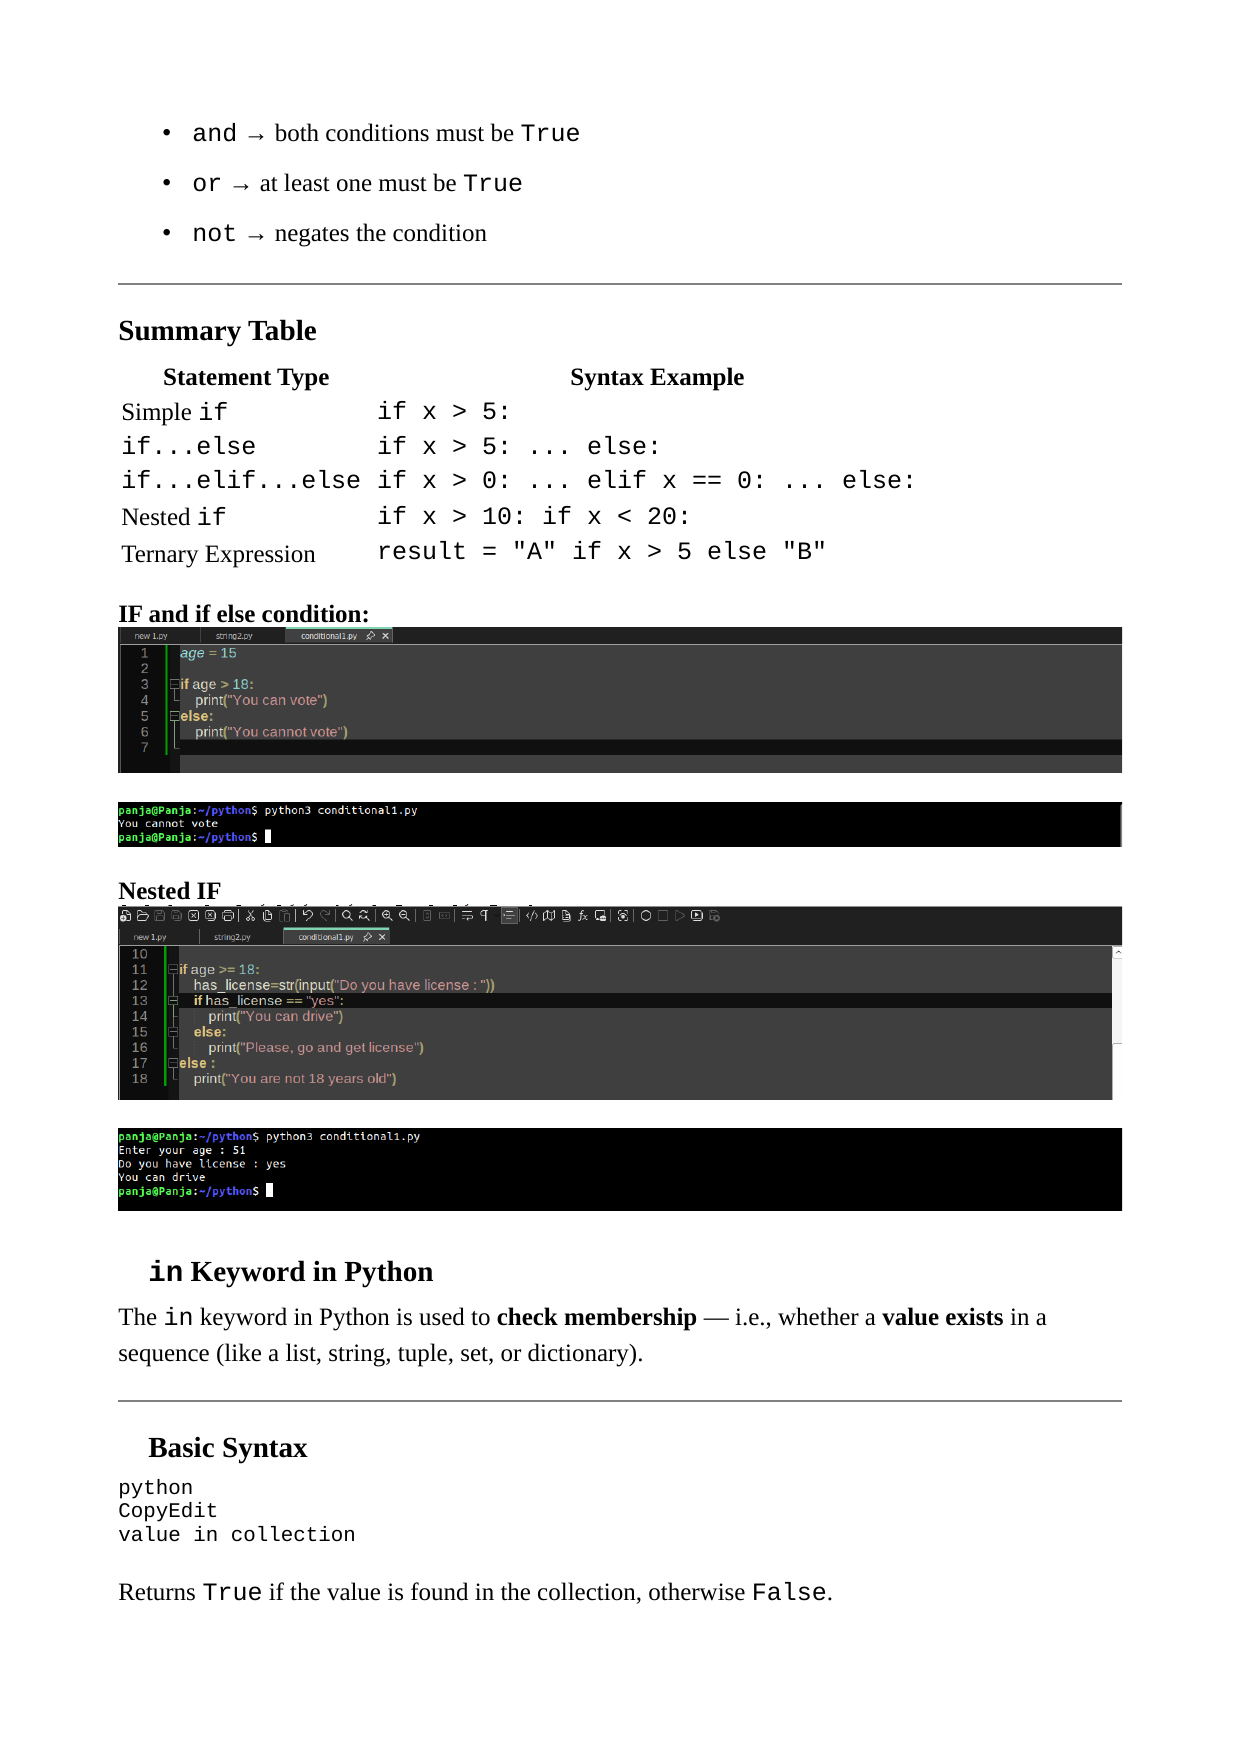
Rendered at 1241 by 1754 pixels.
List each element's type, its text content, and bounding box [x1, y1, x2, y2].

subtitle Summary Table [118, 313, 1122, 347]
table_cell Nested if [118, 499, 374, 536]
table_header Syntax Example [374, 360, 941, 394]
table_cell if x > 5: ... else: [374, 431, 941, 465]
subtitle 🔹 in Keyword in Python [118, 1254, 1122, 1290]
table_header Statement Type [118, 360, 374, 394]
text python [118, 1477, 1122, 1500]
text Returns True if the value is found in the collection, otherwise False. [118, 1577, 1122, 1608]
text Nested IF [118, 876, 1122, 904]
table_cell result = "A" if x > 5 else "B" [374, 536, 941, 570]
table_cell if x > 10: if x < 20: [374, 499, 941, 536]
subtitle ✅ Basic Syntax [118, 1431, 1122, 1464]
picture [118, 627, 1123, 773]
text CopyEdit [118, 1500, 1122, 1524]
table_cell Simple if [118, 394, 374, 431]
table_cell if...else [118, 431, 374, 465]
table_cell Ternary Expression [118, 536, 374, 570]
picture [118, 904, 1123, 1100]
table_cell if x > 5: [374, 394, 941, 431]
table_cell if...elif...else [118, 465, 374, 499]
table_cell if x > 0: ... elif x == 0: ... else: [374, 465, 941, 499]
picture [118, 1128, 1123, 1211]
picture [118, 801, 1123, 847]
list or → at least one must be True [162, 168, 1122, 199]
text IF and if else condition: [118, 599, 1122, 627]
text value in collection [118, 1524, 1122, 1548]
list not → negates the condition [162, 218, 1122, 249]
text The in keyword in Python is used to check membership — i.e., whether a value exists in a sequence (like a list, string, tuple, set, or dictionary). [118, 1302, 1122, 1366]
list and → both conditions must be True [162, 118, 1122, 149]
